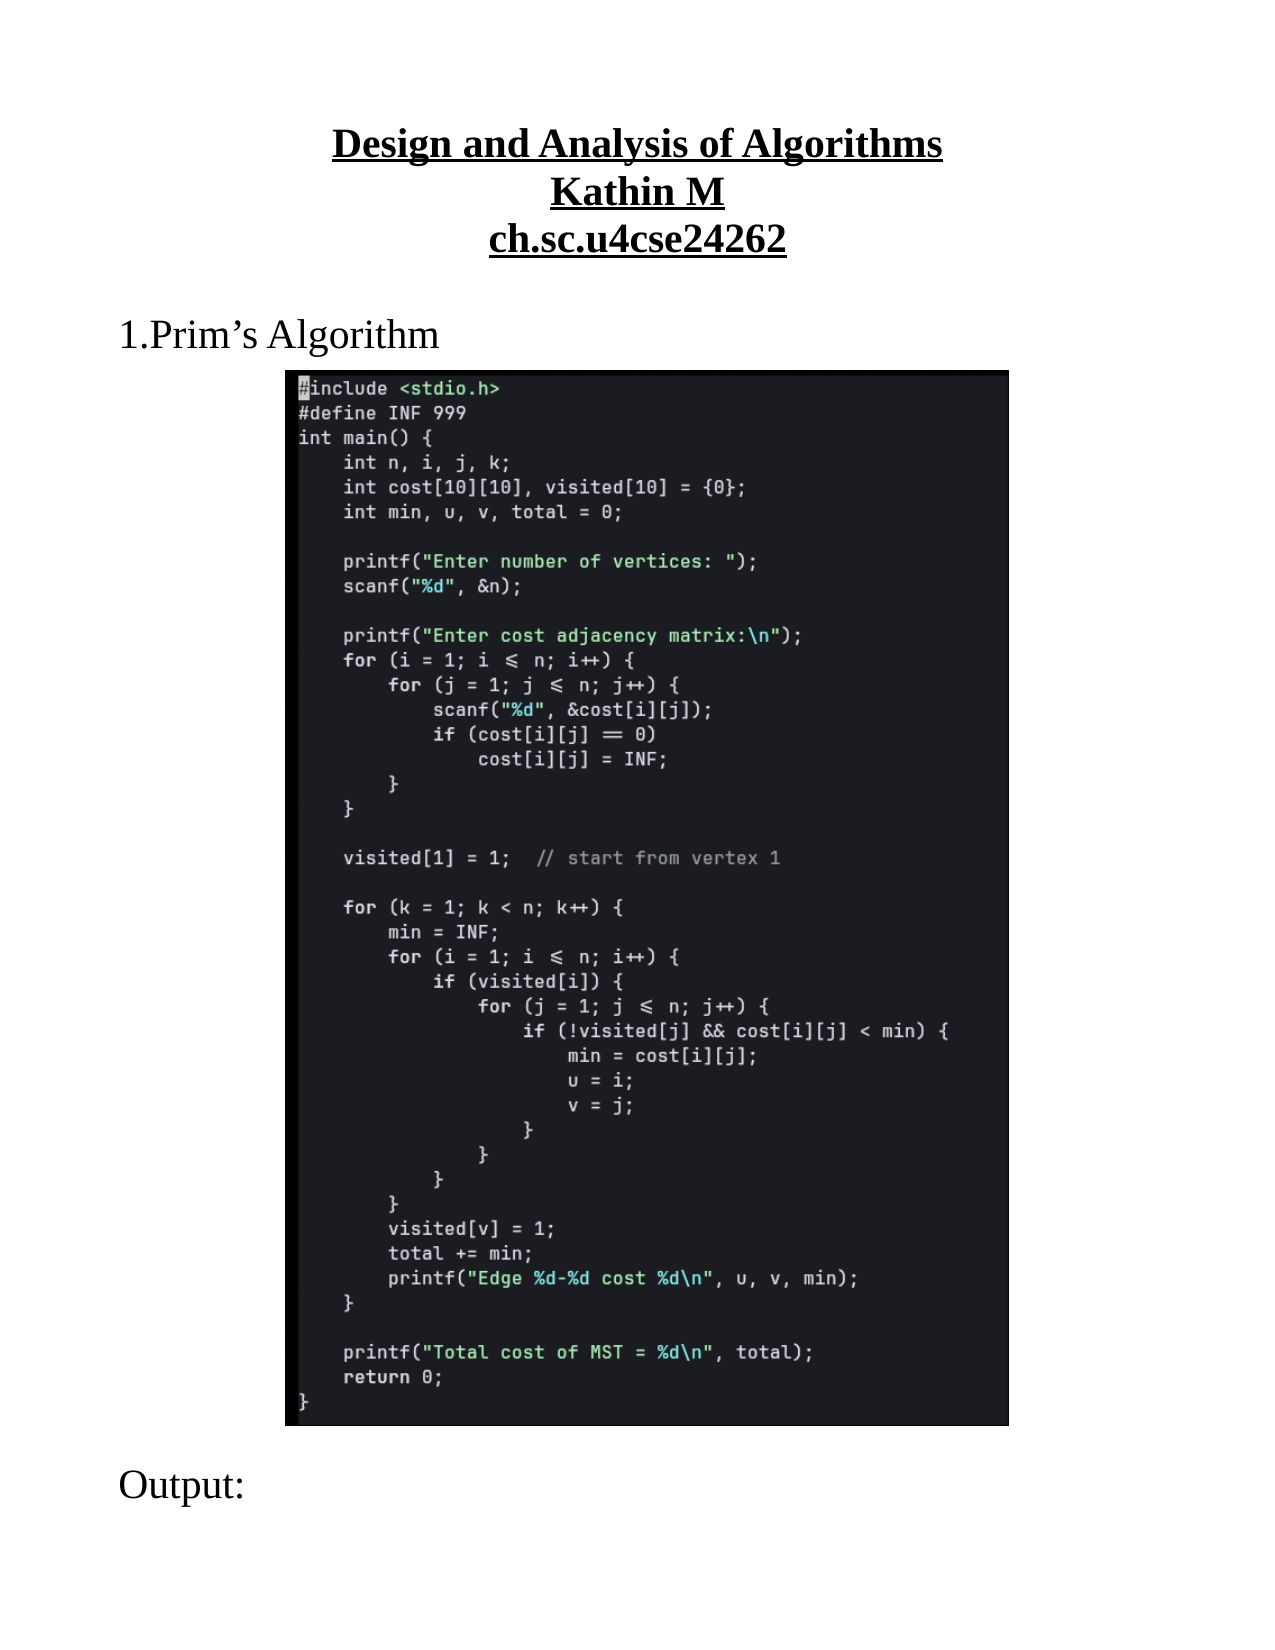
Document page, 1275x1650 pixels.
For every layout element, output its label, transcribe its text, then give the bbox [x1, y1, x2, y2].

picture [285, 370, 1009, 1426]
text 1.Prim’s Algorithm [118, 310, 1157, 358]
text Design and Analysis of Algorithms [118, 118, 1157, 166]
text ch.sc.u4cse24262 [118, 214, 1157, 262]
text Output: [118, 1460, 1157, 1508]
text Kathin M [118, 166, 1157, 214]
